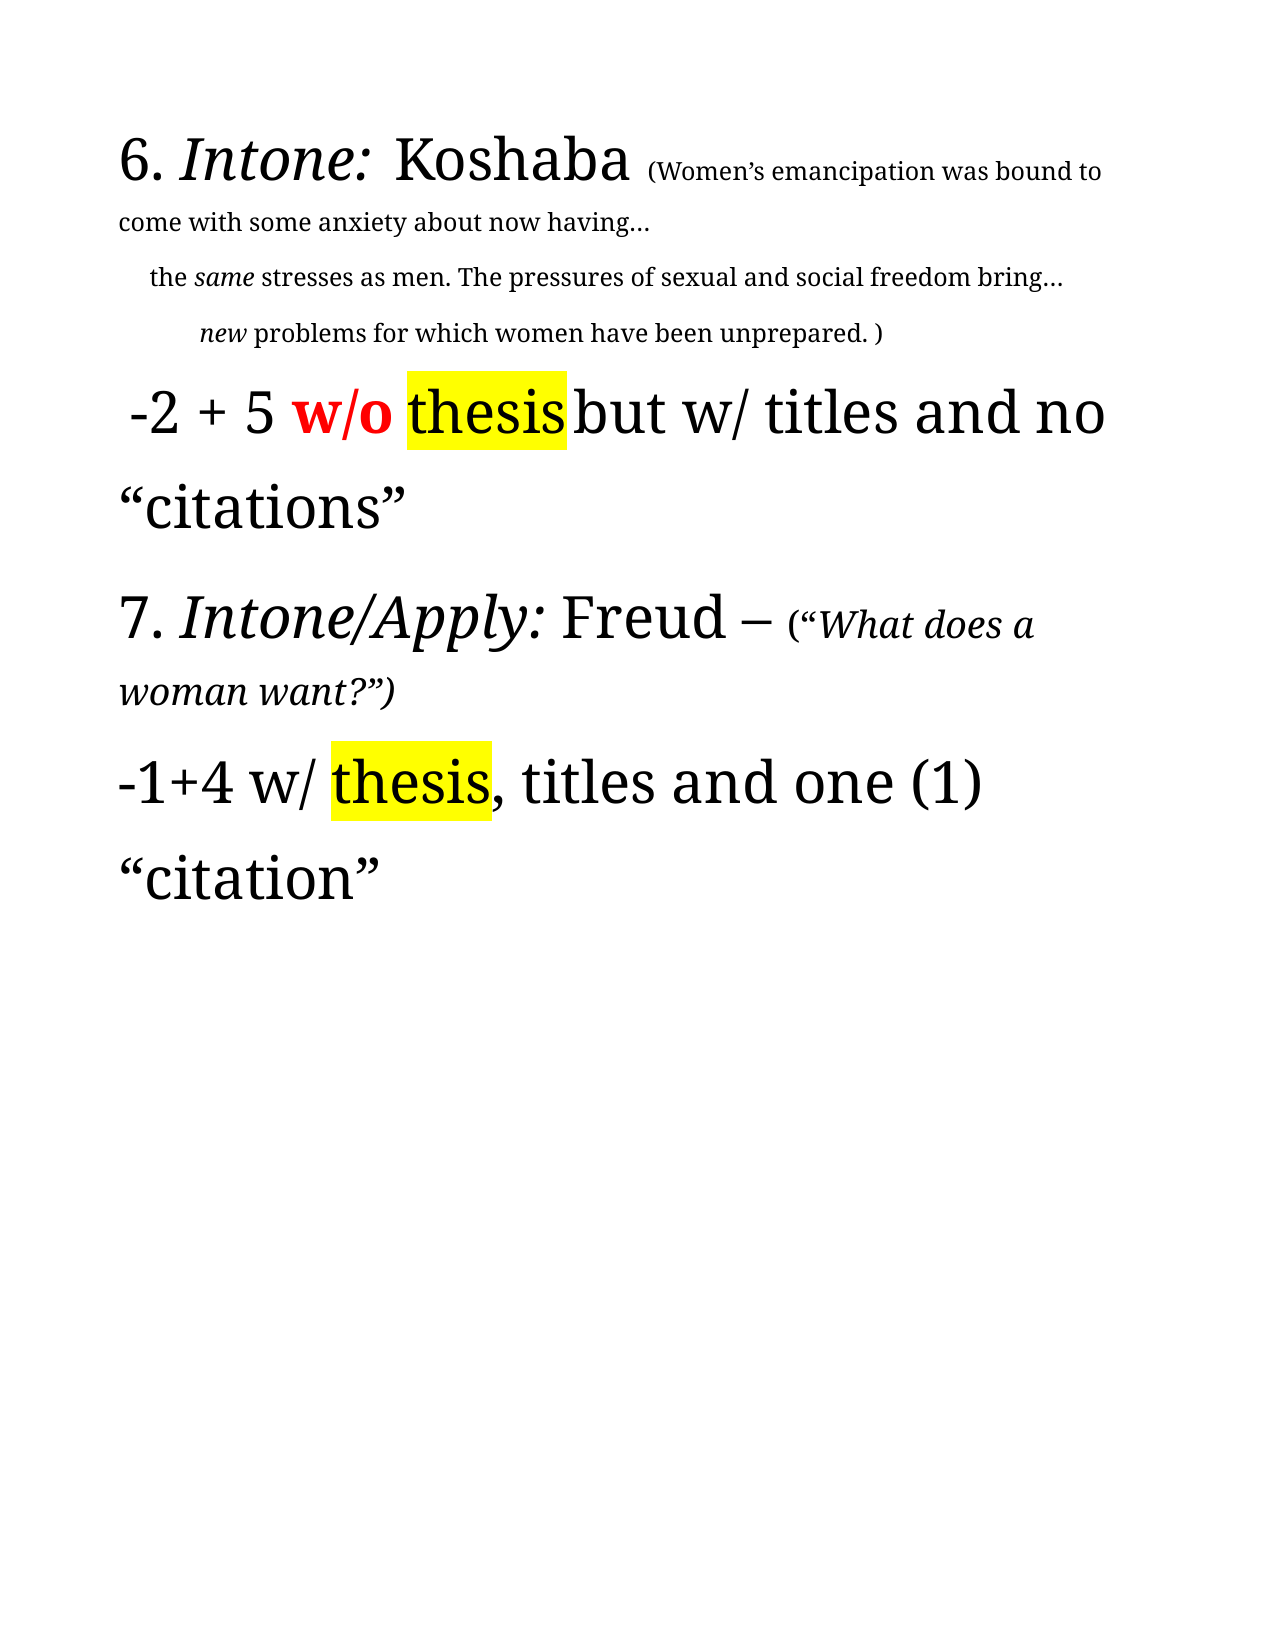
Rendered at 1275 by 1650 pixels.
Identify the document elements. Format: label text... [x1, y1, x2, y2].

text -1+4 w/ thesis, titles and one (1) “citation” [118, 741, 1157, 916]
text 6. Intone: Koshaba (Women’s emancipation was bound to come with some anxiety about now having… [118, 118, 1157, 238]
text -2 + 5 w/o thesis but w/ titles and no “citations” [118, 371, 1157, 545]
text 7. Intone/Apply: Freud – (“What does a woman want?”) [118, 576, 1157, 717]
text new problems for which women have been unprepared. ) [118, 315, 1157, 349]
text the same stresses as men. The pressures of sexual and social freedom bring… [118, 260, 1157, 294]
